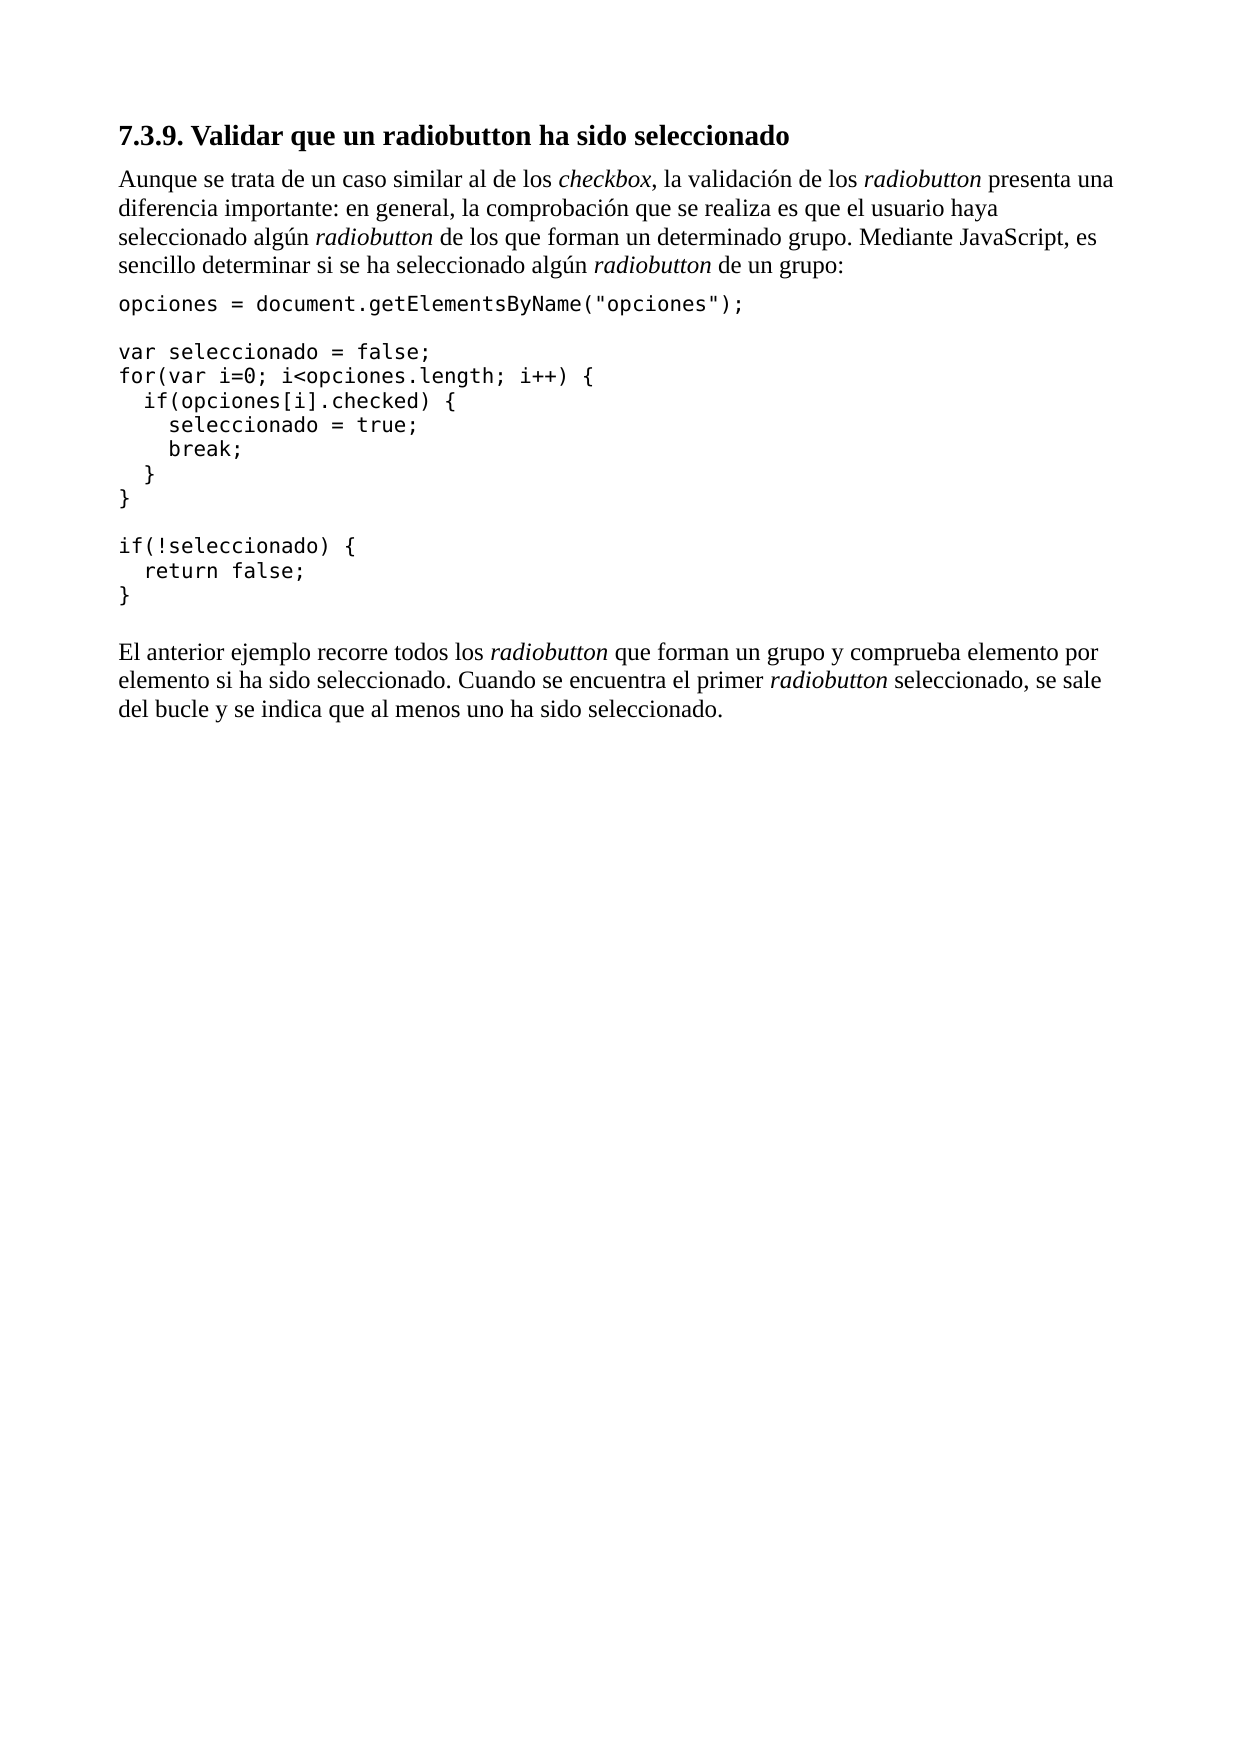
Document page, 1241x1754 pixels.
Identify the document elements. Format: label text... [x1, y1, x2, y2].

text return false; [118, 559, 1122, 583]
text var seleccionado = false; [118, 340, 1122, 364]
text } [118, 583, 1122, 607]
text El anterior ejemplo recorre todos los radiobutton que forman un grupo y comprueba elemento por elemento si ha sido seleccionado. Cuando se encuentra el primer radiobutton seleccionado, se sale del bucle y se indica que al menos uno ha sido seleccionado. [118, 637, 1122, 723]
text if(!seleccionado) { [118, 534, 1122, 559]
text for(var i=0; i<opciones.length; i++) { [118, 364, 1122, 389]
text seleccionado = true; [118, 413, 1122, 437]
text opciones = document.getElementsByName("opciones"); [118, 292, 1122, 316]
text } [118, 462, 1122, 486]
text } [118, 486, 1122, 510]
text if(opciones[i].checked) { [118, 389, 1122, 413]
text break; [118, 437, 1122, 462]
text Aunque se trata de un caso similar al de los checkbox, la validación de los radiobutton presenta una diferencia importante: en general, la comprobación que se realiza es que el usuario haya seleccionado algún radiobutton de los que forman un determinado grupo. Mediante JavaScript, es sencillo determinar si se ha seleccionado algún radiobutton de un grupo: [118, 164, 1122, 279]
subtitle 7.3.9. Validar que un radiobutton ha sido seleccionado [118, 118, 1122, 152]
